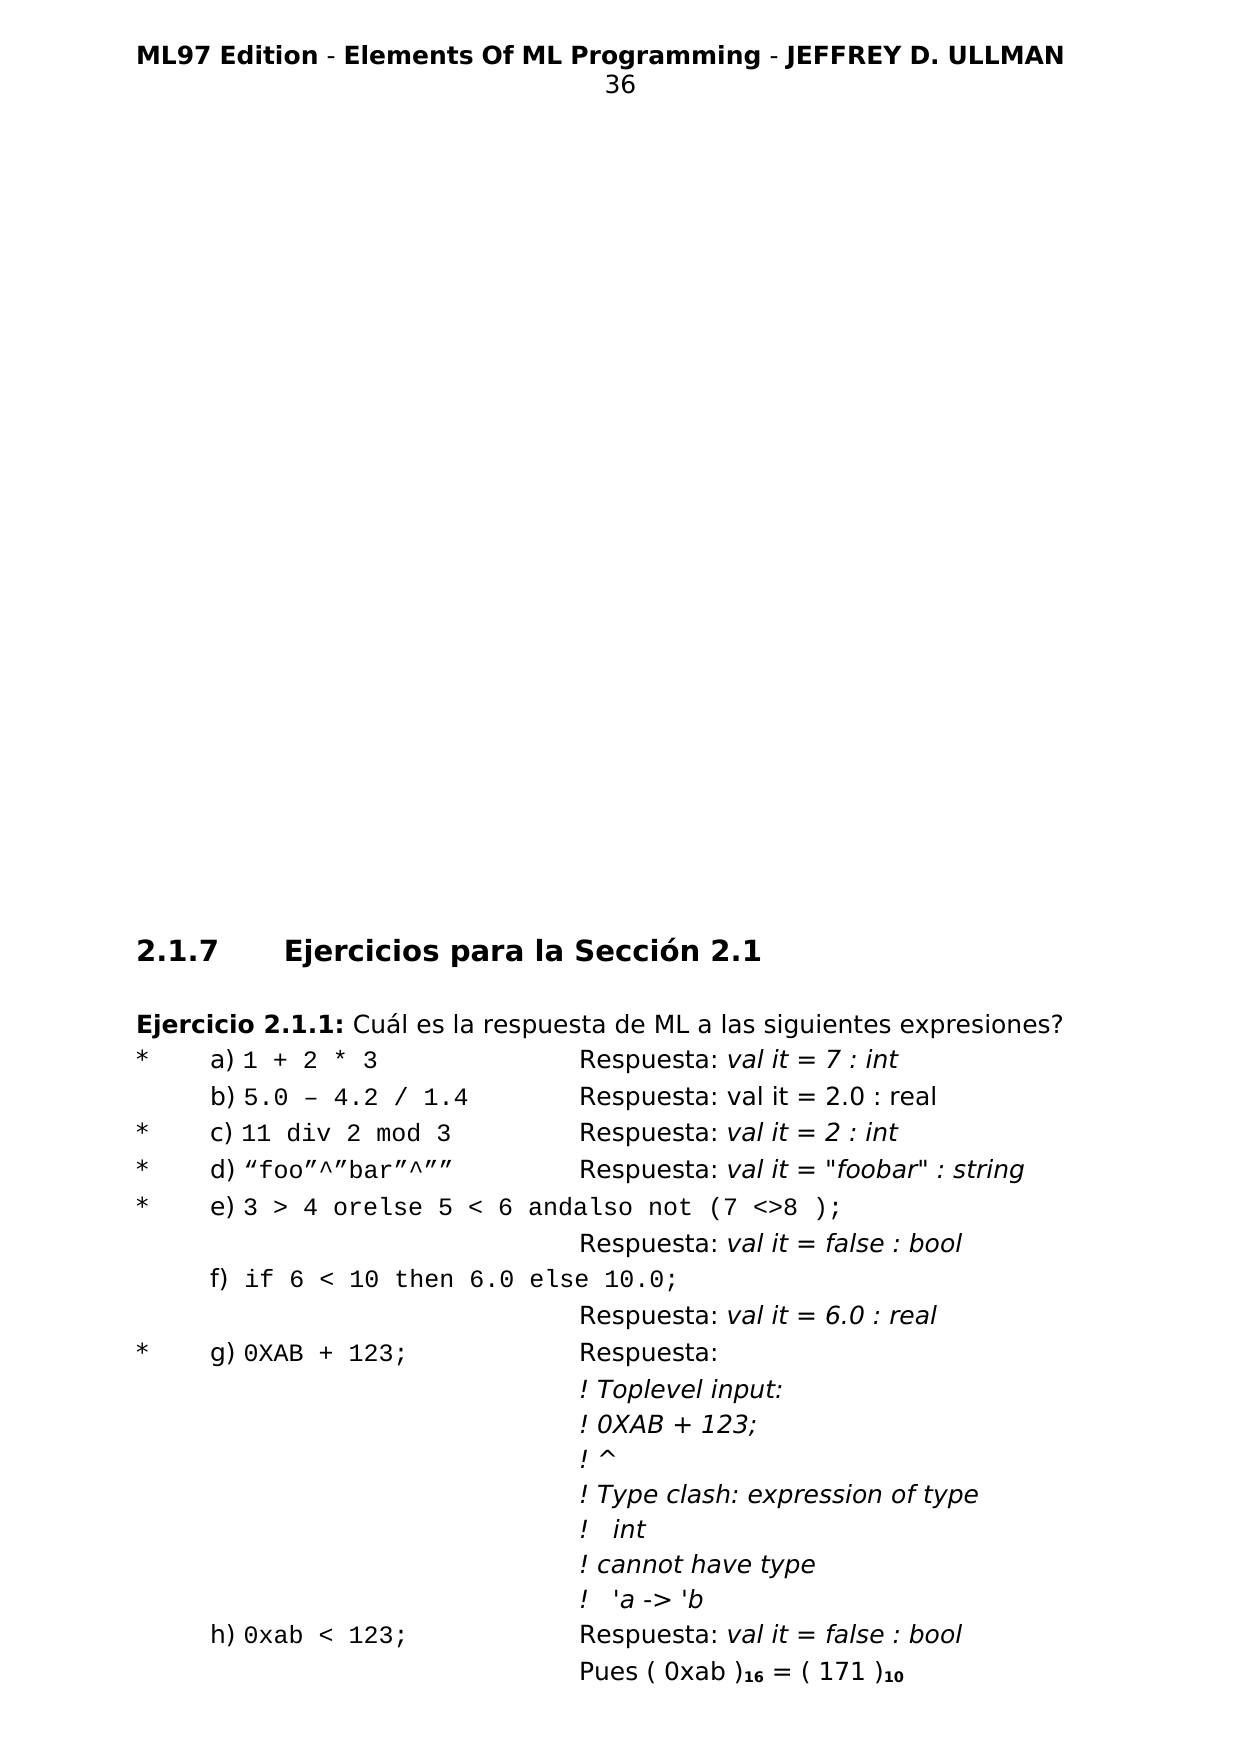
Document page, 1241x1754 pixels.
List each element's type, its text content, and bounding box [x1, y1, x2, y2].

text ! Toplevel input: [136, 1375, 1104, 1404]
text ! int [136, 1515, 1104, 1544]
text * g) 0XAB + 123; Respuesta: [136, 1338, 1104, 1369]
text ! Type clash: expression of type [136, 1480, 1104, 1509]
text Respuesta: val it = false : bool [136, 1229, 1104, 1258]
text ! ^ [136, 1445, 1104, 1474]
text * e) 3 > 4 orelse 5 < 6 andalso not (7 <>8 ); [136, 1192, 1104, 1223]
text ! cannot have type [136, 1550, 1104, 1579]
text * d) “foo”^”bar”^”” Respuesta: val it = "foobar" : string [136, 1156, 1104, 1186]
text * c) 11 div 2 mod 3 Respuesta: val it = 2 : int [136, 1119, 1104, 1149]
text h) 0xab < 123; Respuesta: val it = false : bool [136, 1620, 1104, 1651]
text * a) 1 + 2 * 3 Respuesta: val it = 7 : int [136, 1045, 1104, 1076]
text Respuesta: val it = 6.0 : real [136, 1301, 1104, 1332]
text b) 5.0 – 4.2 / 1.4 Respuesta: val it = 2.0 : real [136, 1082, 1104, 1112]
text Ejercicio 2.1.1: Cuál es la respuesta de ML a las siguientes expresiones? [136, 1010, 1104, 1039]
text f) if 6 < 10 then 6.0 else 10.0; [136, 1264, 1104, 1295]
text Pues ( 0xab )16 = ( 171 )10 [136, 1657, 1104, 1686]
text ! 'a -> 'b [136, 1585, 1104, 1614]
text ! 0XAB + 123; [136, 1410, 1104, 1439]
text 2.1.7 Ejercicios para la Sección 2.1 [136, 934, 1104, 968]
